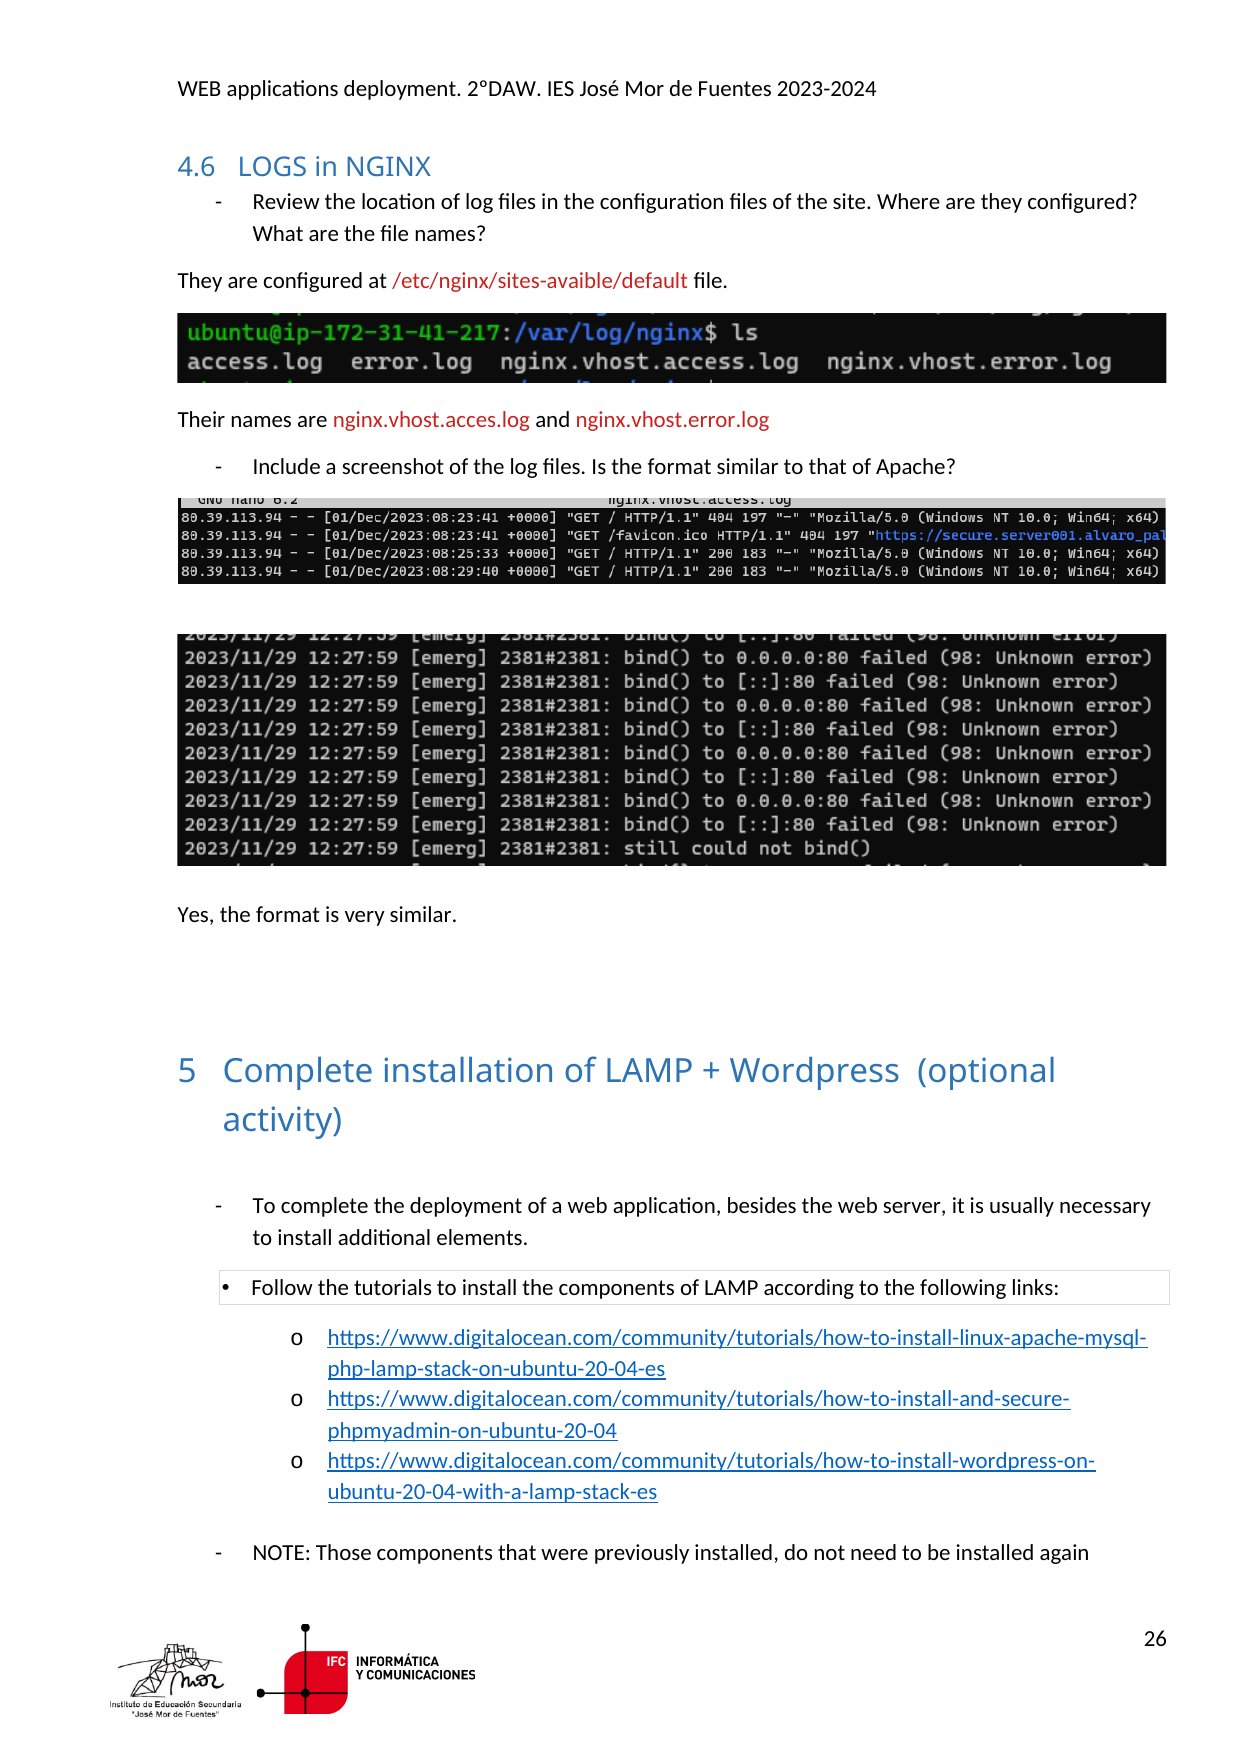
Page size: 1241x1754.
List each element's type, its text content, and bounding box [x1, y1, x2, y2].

list https://www.digitalocean.com/community/tutorials/how-to-install-and-secure-phpmyadmin-on-ubuntu-20-04 [290, 1384, 1167, 1444]
subtitle Complete installation of LAMP + Wordpress (optional activity) [177, 1046, 1167, 1141]
list NOTE: Those components that were previously installed, do not need to be installed again [215, 1538, 1167, 1566]
picture [178, 498, 1166, 584]
picture [177, 634, 1167, 866]
list Review the location of log files in the configuration files of the site. Where are they configured? What are the file names? [215, 187, 1167, 248]
list Include a screenshot of the log files. Is the format similar to that of Apache? [215, 452, 1167, 480]
list Follow the tutorials to install the components of LAMP according to the following links: [220, 1271, 1169, 1304]
list Yes, the format is very similar. [177, 901, 1167, 928]
picture [256, 1624, 475, 1714]
list To complete the deployment of a web application, besides the web server, it is usually necessary to install additional elements. [215, 1191, 1167, 1251]
picture [177, 313, 1167, 383]
picture [100, 1631, 249, 1736]
subtitle LOGS in NGINX [177, 148, 1167, 184]
text Their names are nginx.vhost.acces.log and nginx.vhost.error.log [177, 383, 1167, 433]
list https://www.digitalocean.com/community/tutorials/how-to-install-wordpress-on-ubuntu-20-04-with-a-lamp-stack-es [290, 1446, 1167, 1505]
text They are configured at /etc/nginx/sites-avaible/default file. [177, 266, 1167, 294]
list https://www.digitalocean.com/community/tutorials/how-to-install-linux-apache-mysql-php-lamp-stack-on-ubuntu-20-04-es [290, 1323, 1167, 1382]
